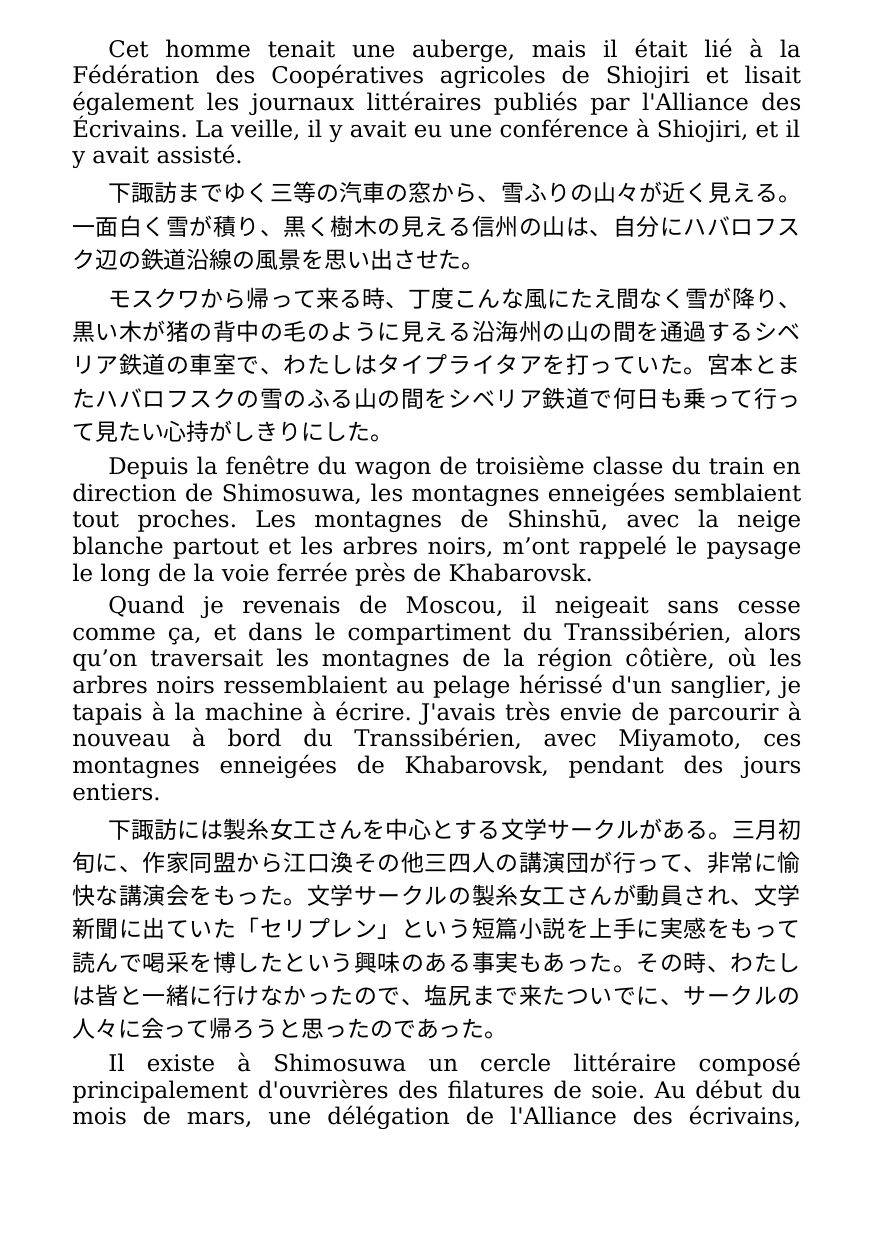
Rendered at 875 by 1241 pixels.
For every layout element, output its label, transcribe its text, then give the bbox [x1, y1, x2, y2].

text 下諏訪には製糸女工さんを中心とする文学サークルがある。三月初旬に、作家同盟から江口渙その他三四人の講演団が行って、非常に愉快な講演会をもった。文学サークルの製糸女工さんが動員され、文学新聞に出ていた「セリプレン」という短篇小説を上手に実感をもって読んで喝采を博したという興味のある事実もあった。その時、わたしは皆と一緒に行けなかったので、塩尻まで来たついでに、サークルの人々に会って帰ろうと思ったのであった。 [72, 812, 802, 1044]
text モスクワから帰って来る時、丁度こんな風にたえ間なく雪が降り、黒い木が猪の背中の毛のように見える沿海州の山の間を通過するシベリア鉄道の車室で、わたしはタイプライタアを打っていた。宮本とまたハバロフスクの雪のふる山の間をシベリア鉄道で何日も乗って行って見たい心持がしきりにした。 [72, 281, 802, 447]
text 下諏訪までゆく三等の汽車の窓から、雪ふりの山々が近く見える。一面白く雪が積り、黒く樹木の見える信州の山は、自分にハバロフスク辺の鉄道沿線の風景を思い出させた。 [72, 175, 802, 275]
text Quand je revenais de Moscou, il neigeait sans cesse comme ça, et dans le compartiment du Transsibérien, alors qu’on traversait les montagnes de la région côtière, où les arbres noirs ressemblaient au pelage hérissé d'un sanglier, je tapais à la machine à écrire. J'avais très envie de parcourir à nouveau à bord du Transsibérien, avec Miyamoto, ces montagnes enneigées de Khabarovsk, pendant des jours entiers. [72, 592, 802, 806]
text Cet homme tenait une auberge, mais il était lié à la Fédération des Coopératives agricoles de Shiojiri et lisait également les journaux littéraires publiés par l'Alliance des Écrivains. La veille, il y avait eu une conférence à Shiojiri, et il y avait assisté. [72, 36, 802, 169]
text Depuis la fenêtre du wagon de troisième classe du train en direction de Shimosuwa, les montagnes enneigées semblaient tout proches. Les montagnes de Shinshū, avec la neige blanche partout et les arbres noirs, m’ont rappelé le paysage le long de la voie ferrée près de Khabarovsk. [72, 453, 802, 586]
text Il existe à Shimosuwa un cercle littéraire composé principalement d'ouvrières des filatures de soie. Au début du mois de mars, une délégation de l'Alliance des écrivains, [72, 1050, 802, 1130]
